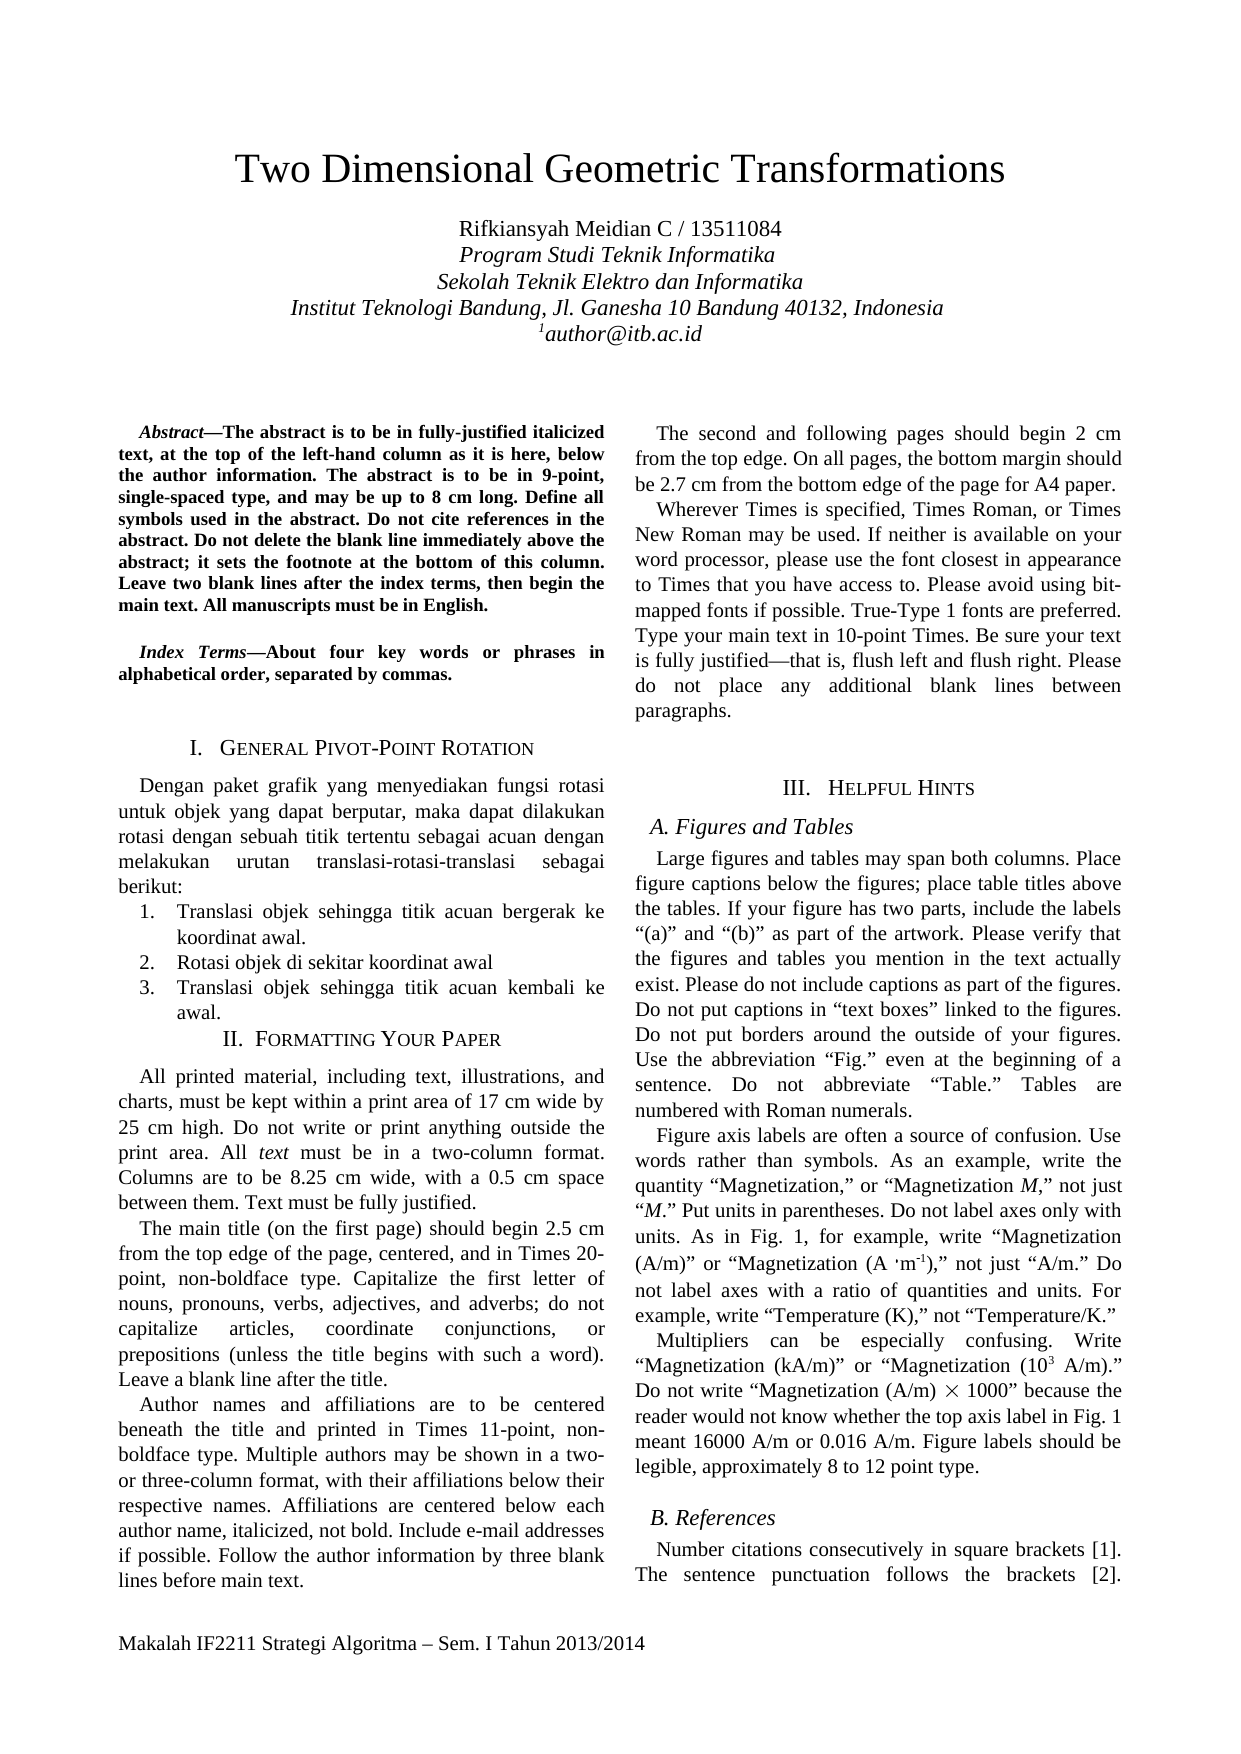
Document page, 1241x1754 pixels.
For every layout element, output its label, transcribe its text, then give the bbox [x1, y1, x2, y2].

list Rotasi objek di sekitar koordinat awal [139, 950, 605, 974]
text Dengan paket grafik yang menyediakan fungsi rotasi untuk objek yang dapat berputar, maka dapat dilakukan rotasi dengan sebuah titik tertentu sebagai acuan dengan melakukan urutan translasi-rotasi-translasi sebagai berikut: [118, 773, 605, 898]
text All printed material, including text, illustrations, and charts, must be kept within a print area of 17 cm wide by 25 cm high. Do not write or print anything outside the print area. All text must be in a two-column format. Columns are to be 8.25 cm wide, with a 0.5 cm space between them. Text must be fully justified. [118, 1064, 605, 1214]
list Translasi objek sehingga titik acuan bergerak ke koordinat awal. [139, 899, 605, 949]
text Wherever Times is specified, Times Roman, or Times New Roman may be used. If neither is available on your word processor, please use the font closest in appearance to Times that you have access to. Please avoid using bit-mapped fonts if possible. True-Type 1 fonts are preferred. Type your main text in 10-point Times. Be sure your text is fully justified—that is, flush left and flush right. Please do not place any additional blank lines between paragraphs. [635, 497, 1122, 722]
text Rifkiansyah Meidian C / 13511084 [118, 215, 1122, 241]
text Sekolah Teknik Elektro dan Informatika [118, 268, 1122, 294]
text Number citations consecutively in square brackets [1]. The sentence punctuation follows the brackets [2]. [635, 1537, 1122, 1586]
text Multipliers can be especially confusing. Write “Magnetization (kA/m)” or “Magnetization (103 A/m).” Do not write “Magnetization (A/m)  1000” because the reader would not know whether the top axis label in Fig. 1 meant 16000 A/m or 0.016 A/m. Figure labels should be legible, approximately 8 to 12 point type. [635, 1328, 1122, 1478]
subtitle A. Figures and Tables [650, 813, 1122, 839]
text The second and following pages should begin 2 cm from the top edge. On all pages, the bottom margin should be 2.7 cm from the bottom edge of the page for A4 paper. [635, 421, 1122, 496]
title Two Dimensional Geometric Transformations [118, 143, 1122, 191]
text Figure axis labels are often a source of confusion. Use words rather than symbols. As an example, write the quantity “Magnetization,” or “Magnetization M,” not just “M.” Put units in parentheses. Do not label axes only with units. As in Fig. 1, for example, write “Magnetization (A/m)” or “Magnetization (Am1),” not just “A/m.” Do not label axes with a ratio of quantities and units. For example, write “Temperature (K),” not “Temperature/K.” [635, 1123, 1122, 1327]
text Index Terms—About four key words or phrases in alphabetical order, separated by commas. [118, 641, 605, 684]
subtitle I. General Pivot-Point Rotation [118, 734, 605, 761]
text Large figures and tables may span both columns. Place figure captions below the figures; place table titles above the tables. If your figure has two parts, include the labels “(a)” and “(b)” as part of the artwork. Please verify that the figures and tables you mention in the text actually exist. Please do not include captions as part of the figures. Do not put captions in “text boxes” linked to the figures. Do not put borders around the outside of your figures. Use the abbreviation “Fig.” even at the beginning of a sentence. Do not abbreviate “Table.” Tables are numbered with Roman numerals. [635, 846, 1122, 1122]
text 1author@itb.ac.id [118, 321, 1122, 347]
subtitle III. Helpful Hints [635, 774, 1122, 800]
text The main title (on the first page) should begin 2.5 cm from the top edge of the page, centered, and in Times 20-point, non-boldface type. Capitalize the first letter of nouns, pronouns, verbs, adjectives, and adverbs; do not capitalize articles, coordinate conjunctions, or prepositions (unless the title begins with such a word). Leave a blank line after the title. [118, 1216, 605, 1391]
list Translasi objek sehingga titik acuan kembali ke awal. [139, 975, 605, 1024]
subtitle II. Formatting Your Paper [118, 1025, 605, 1052]
subtitle B. References [650, 1504, 1122, 1531]
text Program Studi Teknik Informatika [118, 241, 1122, 268]
text Abstract—The abstract is to be in fully-justified italicized text, at the top of the left-hand column as it is here, below the author information. The abstract is to be in 9-point, single-spaced type, and may be up to 8 cm long. Define all symbols used in the abstract. Do not cite references in the abstract. Do not delete the blank line immediately above the abstract; it sets the footnote at the bottom of this column. Leave two blank lines after the index terms, then begin the main text. All manuscripts must be in English. [118, 421, 605, 615]
text Institut Teknologi Bandung, Jl. Ganesha 10 Bandung 40132, Indonesia [118, 294, 1122, 321]
text Author names and affiliations are to be centered beneath the title and printed in Times 11-point, non-boldface type. Multiple authors may be shown in a two- or three-column format, with their affiliations below their respective names. Affiliations are centered below each author name, italicized, not bold. Include e-mail addresses if possible. Follow the author information by three blank lines before main text. [118, 1392, 605, 1592]
